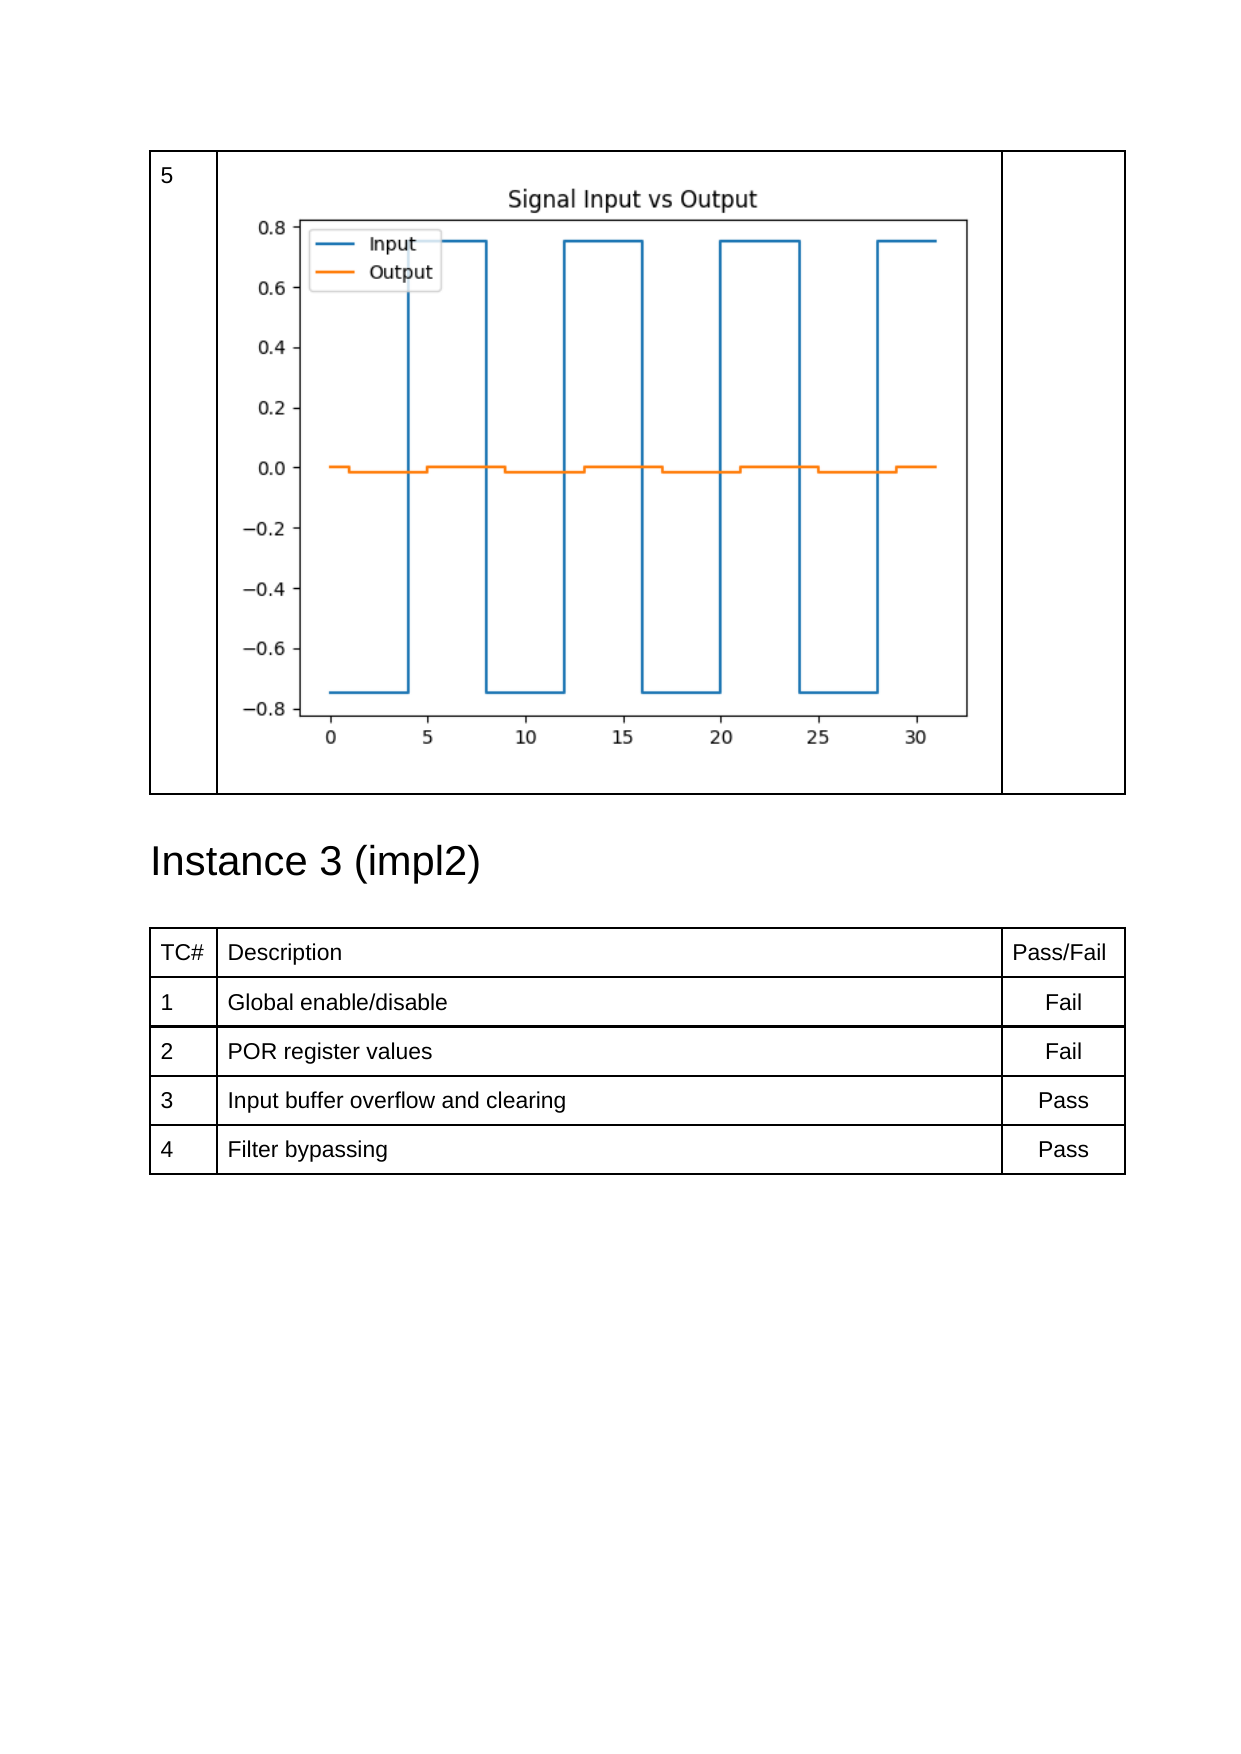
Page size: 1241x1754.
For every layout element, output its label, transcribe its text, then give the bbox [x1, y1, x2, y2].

table_cell 1 [151, 978, 216, 1025]
table_cell 4 [151, 1126, 216, 1173]
subtitle Instance 3 (impl2) [150, 836, 1090, 884]
table_cell Global enable/disable [218, 978, 1001, 1025]
table_cell 3 [151, 1077, 216, 1124]
table_cell Pass [1003, 1126, 1124, 1173]
table_cell Fail [1003, 978, 1124, 1025]
table_cell 2 [151, 1028, 216, 1074]
table_cell POR register values [218, 1028, 1001, 1074]
table_cell [218, 152, 1001, 792]
table_cell [1003, 152, 1124, 792]
table_cell Filter bypassing [218, 1126, 1001, 1173]
table_header Pass/Fail [1003, 929, 1124, 976]
table_header TC# [151, 929, 216, 976]
picture [227, 162, 992, 756]
table_cell Input buffer overflow and clearing [218, 1077, 1001, 1124]
table_header Description [218, 929, 1001, 976]
table_cell Fail [1003, 1028, 1124, 1074]
table_cell 5 [151, 152, 216, 792]
table_cell Pass [1003, 1077, 1124, 1124]
